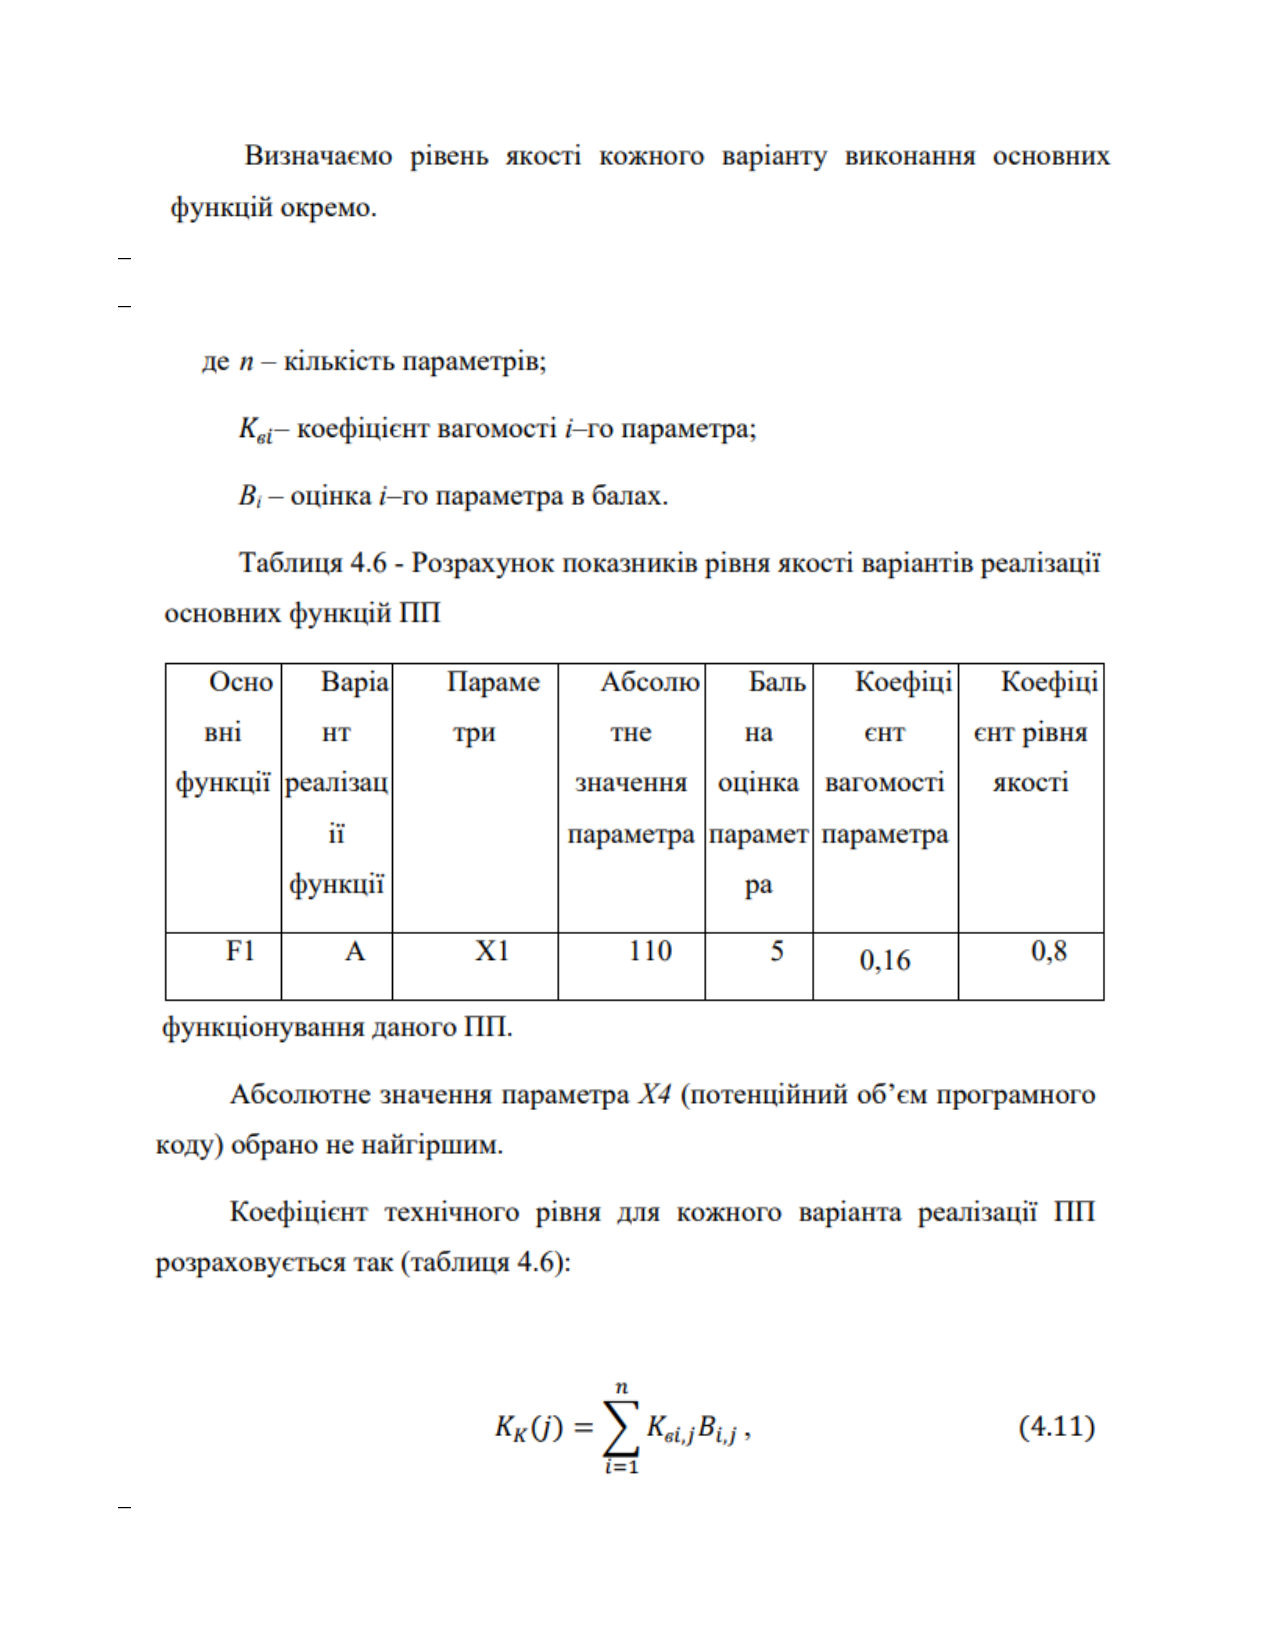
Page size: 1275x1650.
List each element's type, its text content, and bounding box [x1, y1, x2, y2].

text _ [118, 118, 1157, 262]
picture [154, 118, 1121, 229]
text _ [118, 328, 1157, 1511]
text _ [118, 281, 1157, 310]
picture [147, 328, 1128, 1483]
